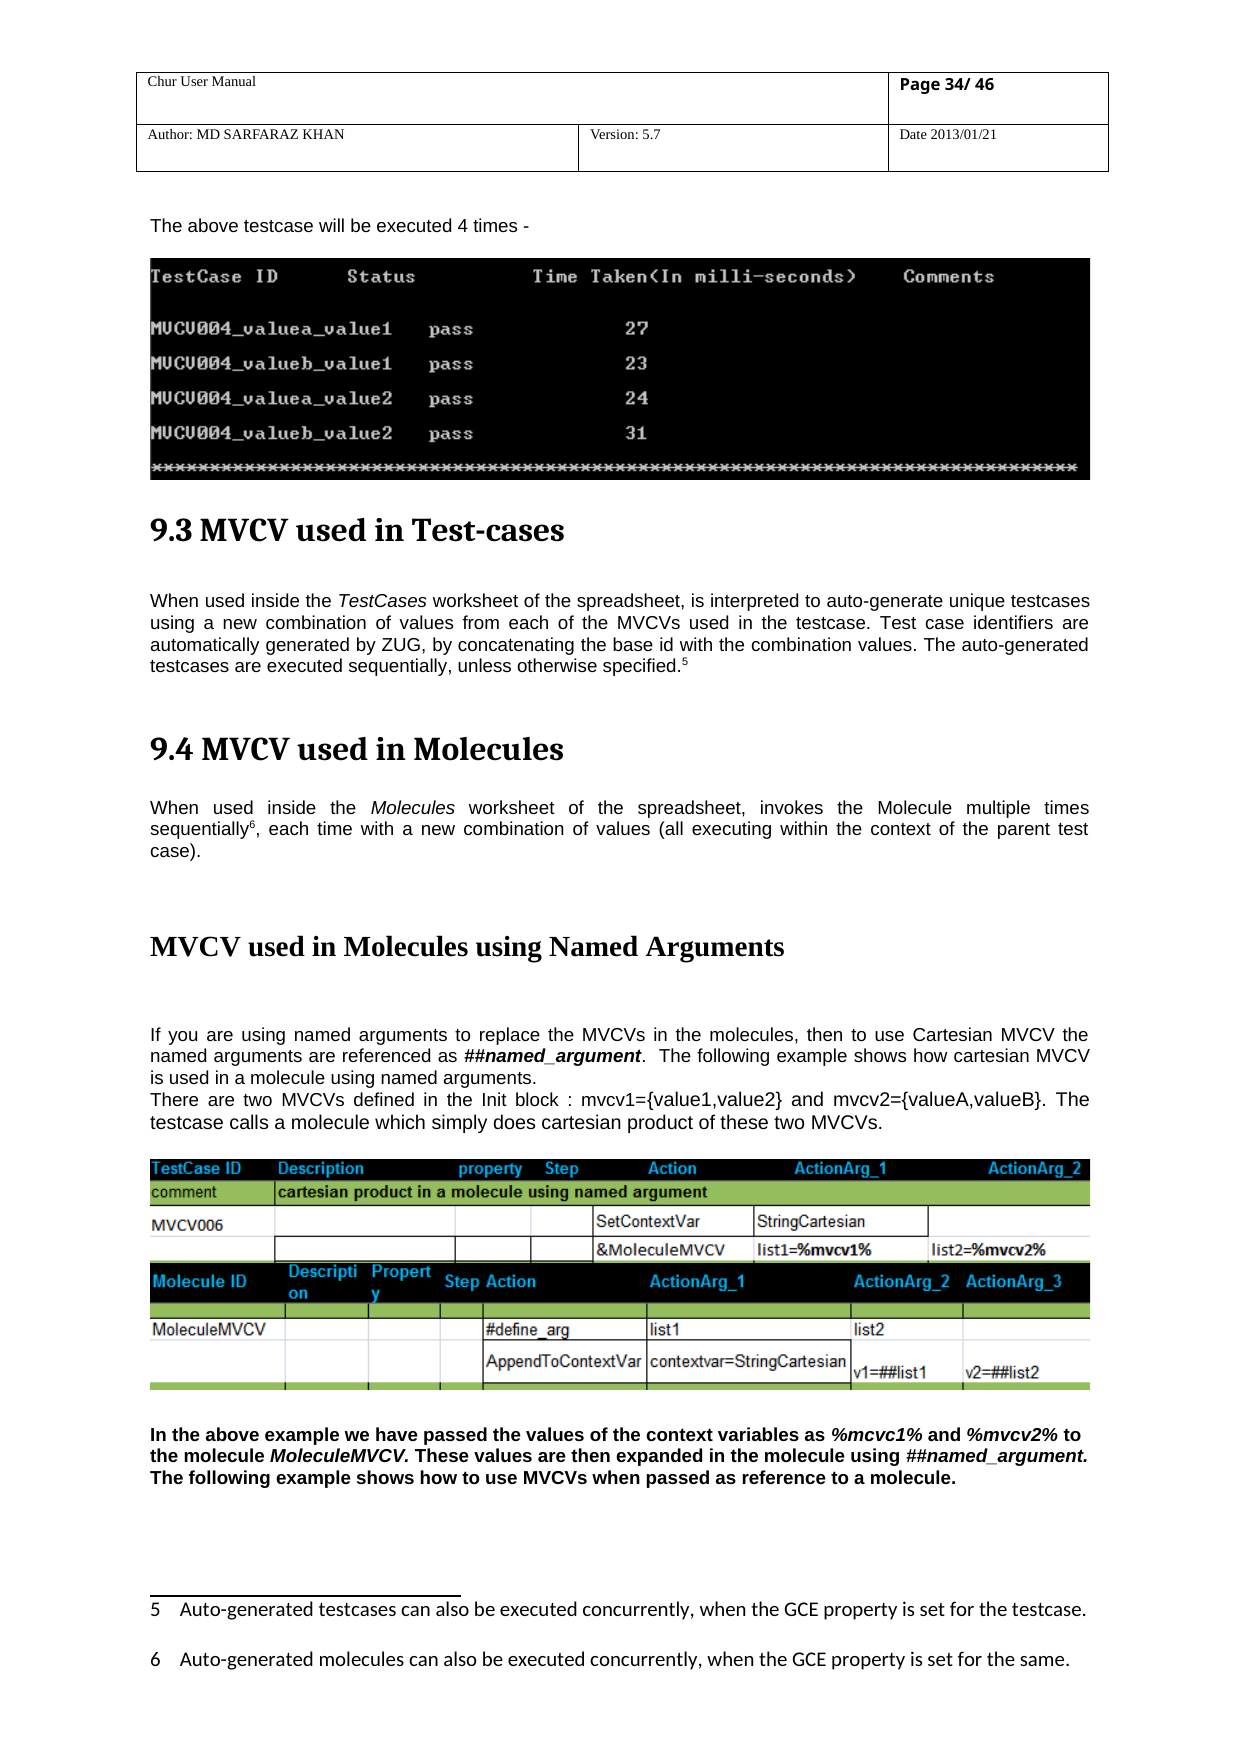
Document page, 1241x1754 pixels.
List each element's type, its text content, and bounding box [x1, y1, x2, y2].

text When used inside the TestCases worksheet of the spreadsheet, is interpreted to auto-generate unique testcases using a new combination of values from each of the MVCVs used in the testcase. Test case identifiers are automatically generated by ZUG, by concatenating the base id with the combination values. The auto-generated testcases are executed sequentially, unless otherwise specified. [150, 590, 1090, 677]
text If you are using named arguments to replace the MVCVs in the molecules, then to use Cartesian MVCV the named arguments are referenced as ##named_argument. The following example shows how cartesian MVCV is used in a molecule using named arguments. [150, 1023, 1090, 1088]
text Auto-generated testcases can also be executed concurrently, when the GCE property is set for the testcase. [150, 1596, 1090, 1622]
text When used inside the Molecules worksheet of the spreadsheet, invokes the Molecule multiple times sequentially, each time with a new combination of values (all executing within the context of the parent test case). [150, 796, 1090, 861]
subtitle MVCV used in Molecules using Named Arguments [150, 929, 1090, 963]
subtitle 9.3 MVCV used in Test-cases [150, 511, 1090, 550]
text There are two MVCVs defined in the Init block : mvcv1={value1,value2} and mvcv2={valueA,valueB}. The testcase calls a molecule which simply does cartesian product of these two MVCVs. [150, 1088, 1090, 1133]
picture [150, 258, 1091, 480]
picture [150, 1159, 1091, 1390]
text The following example shows how to use MVCVs when passed as reference to a molecule. [150, 1467, 1090, 1488]
subtitle 9.4 MVCV used in Molecules [150, 730, 1090, 768]
text Auto-generated molecules can also be executed concurrently, when the GCE property is set for the same. [150, 1646, 1090, 1672]
text In the above example we have passed the values of the context variables as %mcvc1% and %mvcv2% to the molecule MoleculeMVCV. These values are then expanded in the molecule using ##named_argument. [150, 1424, 1090, 1467]
text The above testcase will be executed 4 times - [150, 215, 1090, 237]
